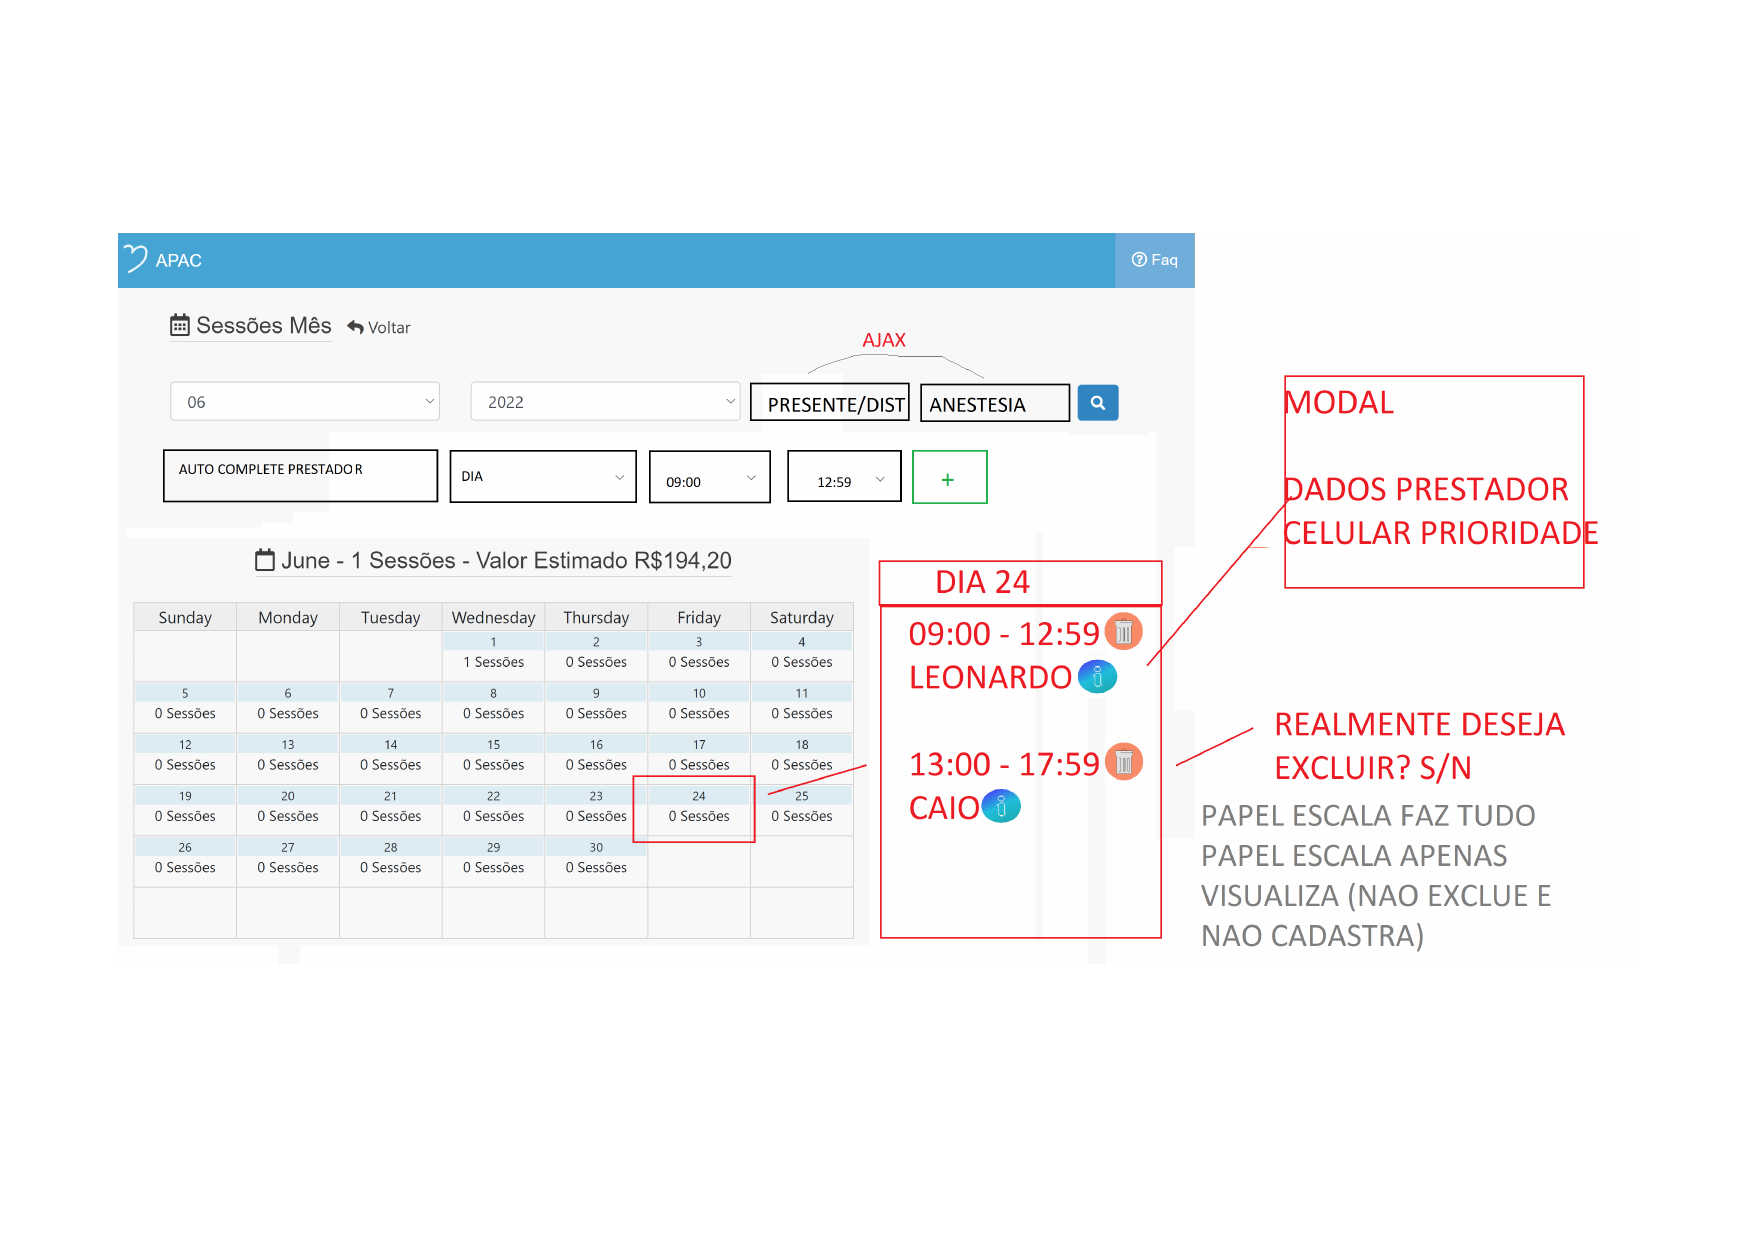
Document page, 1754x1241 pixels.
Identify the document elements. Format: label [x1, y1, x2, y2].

picture [118, 233, 1636, 964]
